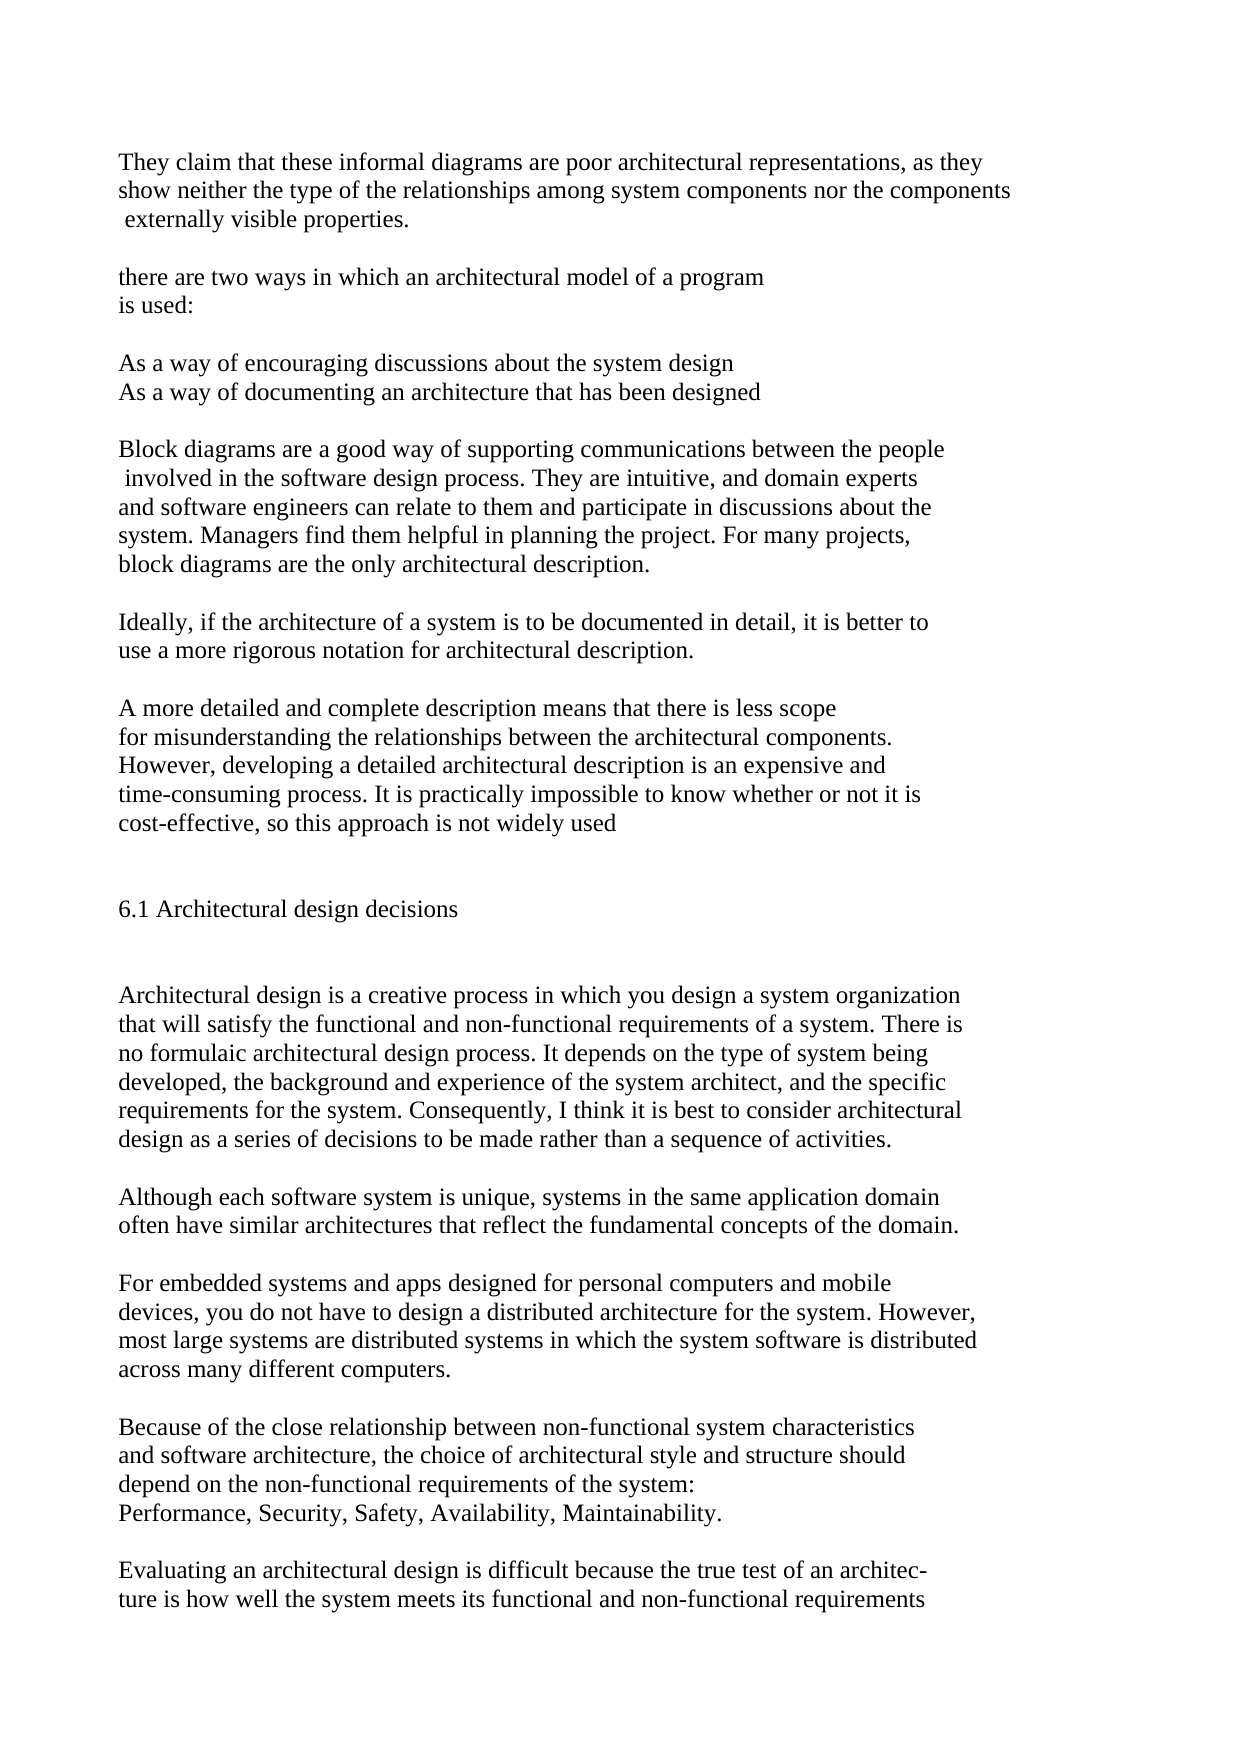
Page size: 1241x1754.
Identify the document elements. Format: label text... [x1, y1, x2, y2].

text and software architecture, the choice of architectural style and structure should [118, 1441, 1122, 1469]
text Although each software system is unique, systems in the same application domain [118, 1182, 1122, 1211]
text Evaluating an architectural design is difficult because the true test of an architec- [118, 1556, 1122, 1584]
text developed, the background and experience of the system architect, and the specific [118, 1067, 1122, 1096]
text 6.1 Architectural design decisions [118, 894, 1122, 923]
text ­time-consuming process. It is practically impossible to know whether or not it is [118, 779, 1122, 808]
text Performance, Security, Safety, Availability, Maintainability. [118, 1498, 1122, 1527]
text externally visible properties. [118, 204, 1122, 233]
text requirements for the system. Consequently, I think it is best to consider architectural [118, 1096, 1122, 1124]
text that will satisfy the functional and non-functional requirements of a system. There is [118, 1009, 1122, 1038]
text block diagrams are the only architectural description. [118, 549, 1122, 578]
text Architectural design is a creative process in which you design a system organization [118, 981, 1122, 1009]
text involved in the software design process. They are intuitive, and domain experts [118, 463, 1122, 492]
text for misunderstanding the relationships between the architectural components. [118, 722, 1122, 751]
text Because of the close relationship between non-functional system characteristics [118, 1412, 1122, 1441]
text However, developing a detailed architectural description is an expensive and [118, 751, 1122, 779]
text ture is how well the system meets its functional and non-functional requirements [118, 1584, 1122, 1613]
text cost-effective, so this approach is not widely used [118, 808, 1122, 837]
text depend on the non-functional requirements of the system: [118, 1469, 1122, 1498]
text there are two ways in which an architectural model of a program [118, 262, 1122, 291]
text As a way of encouraging discussions about the system design [118, 348, 1122, 377]
text show neither the type of the relationships among system components nor the components [118, 176, 1122, 204]
text Block diagrams are a good way of supporting communications between the people [118, 434, 1122, 463]
text devices, you do not have to design a distributed architecture for the system. However, [118, 1297, 1122, 1326]
text As a way of documenting an architecture that has been designed [118, 377, 1122, 406]
text A more detailed and complete description means that there is less scope [118, 693, 1122, 722]
text Ideally, if the architecture of a system is to be documented in detail, it is better to [118, 607, 1122, 636]
text no formulaic architectural design process. It depends on the type of system being [118, 1038, 1122, 1067]
text use a more rigorous notation for architectural description. [118, 636, 1122, 664]
text For embedded systems and apps designed for personal computers and mobile [118, 1268, 1122, 1297]
text design as a series of decisions to be made rather than a sequence of activities. [118, 1124, 1122, 1153]
text They claim that these informal diagrams are poor architectural representations, as they [118, 147, 1122, 176]
text across many different computers. [118, 1354, 1122, 1383]
text often have similar architectures that reflect the fundamental concepts of the domain. [118, 1211, 1122, 1239]
text most large systems are distributed systems in which the system software is distributed [118, 1326, 1122, 1354]
text and software engineers can relate to them and participate in discussions about the [118, 492, 1122, 521]
text system. Managers find them helpful in planning the project. For many projects, [118, 521, 1122, 549]
text is used: [118, 291, 1122, 319]
